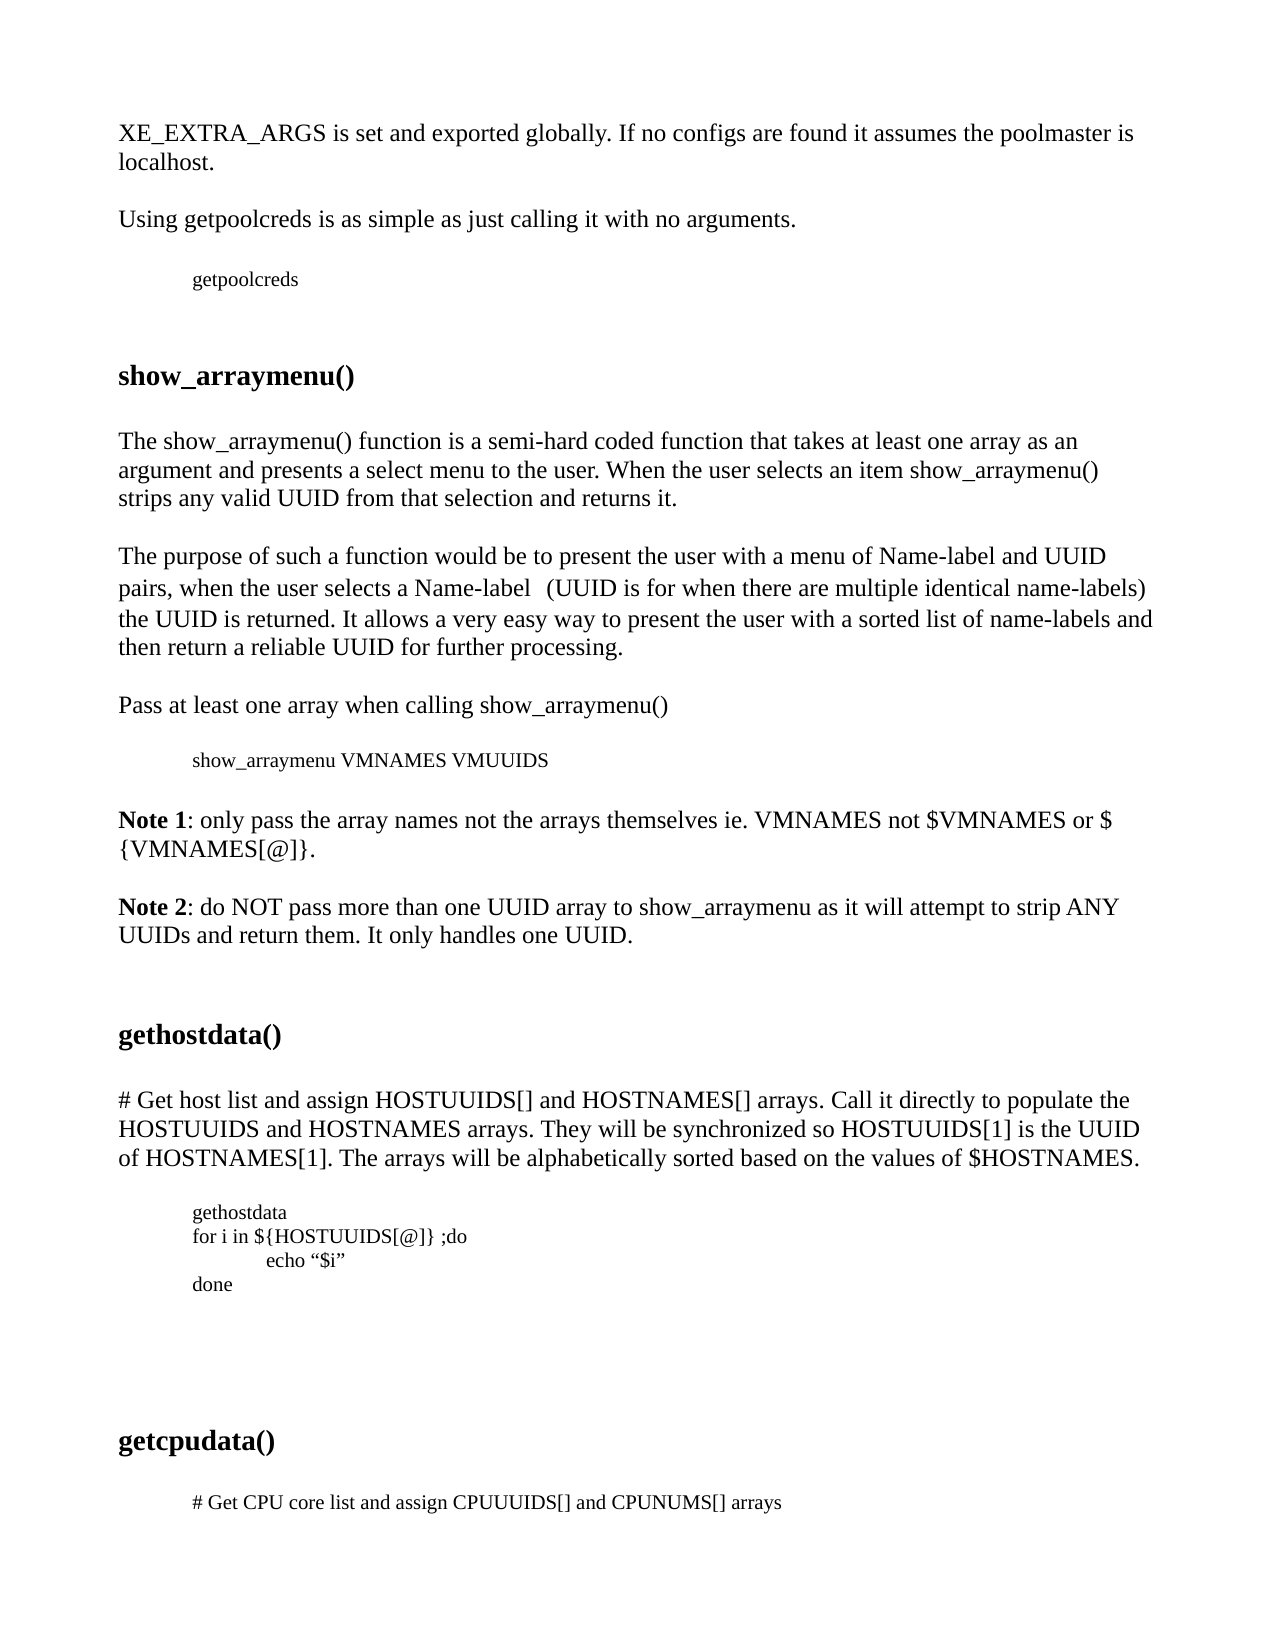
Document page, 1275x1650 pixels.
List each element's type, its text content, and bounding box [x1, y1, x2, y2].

text The purpose of such a function would be to present the user with a menu of Name-label and UUID pairs, when the user selects a Name-label (UUID is for when there are multiple identical name-labels) the UUID is returned. It allows a very easy way to present the user with a sorted list of name-labels and then return a reliable UUID for further processing. [118, 541, 1157, 661]
text gethostdata() [118, 1017, 1157, 1051]
text done [118, 1272, 1157, 1296]
text show_arraymenu() [118, 358, 1157, 392]
text XE_EXTRA_ARGS is set and exported globally. If no configs are found it assumes the poolmaster is localhost. [118, 118, 1157, 176]
text # Get CPU core list and assign CPUUUIDS[] and CPUNUMS[] arrays [192, 1490, 1157, 1514]
text getpoolcreds [192, 267, 1157, 291]
text Note 1: only pass the array names not the arrays themselves ie. VMNAMES not $VMNAMES or ${VMNAMES[@]}. [118, 806, 1157, 863]
text echo “$i” [192, 1248, 1157, 1272]
text Pass at least one array when calling show_arraymenu() [118, 690, 1157, 719]
text Note 2: do NOT pass more than one UUID array to show_arraymenu as it will attempt to strip ANY UUIDs and return them. It only handles one UUID. [118, 892, 1157, 949]
text Using getpoolcreds is as simple as just calling it with no arguments. [118, 204, 1157, 233]
text The show_arraymenu() function is a semi-hard coded function that takes at least one array as an argument and presents a select menu to the user. When the user selects an item show_arraymenu() strips any valid UUID from that selection and returns it. [118, 426, 1157, 512]
text gethostdata [192, 1200, 1157, 1224]
text # Get host list and assign HOSTUUIDS[] and HOSTNAMES[] arrays. Call it directly to populate the HOSTUUIDS and HOSTNAMES arrays. They will be synchronized so HOSTUUIDS[1] is the UUID of HOSTNAMES[1]. The arrays will be alphabetically sorted based on the values of $HOSTNAMES. [118, 1085, 1157, 1171]
text getcpudata() [118, 1423, 1157, 1456]
text show_arraymenu VMNAMES VMUUIDS [192, 747, 1157, 772]
text for i in ${HOSTUUIDS[@]} ;do [192, 1224, 1157, 1248]
